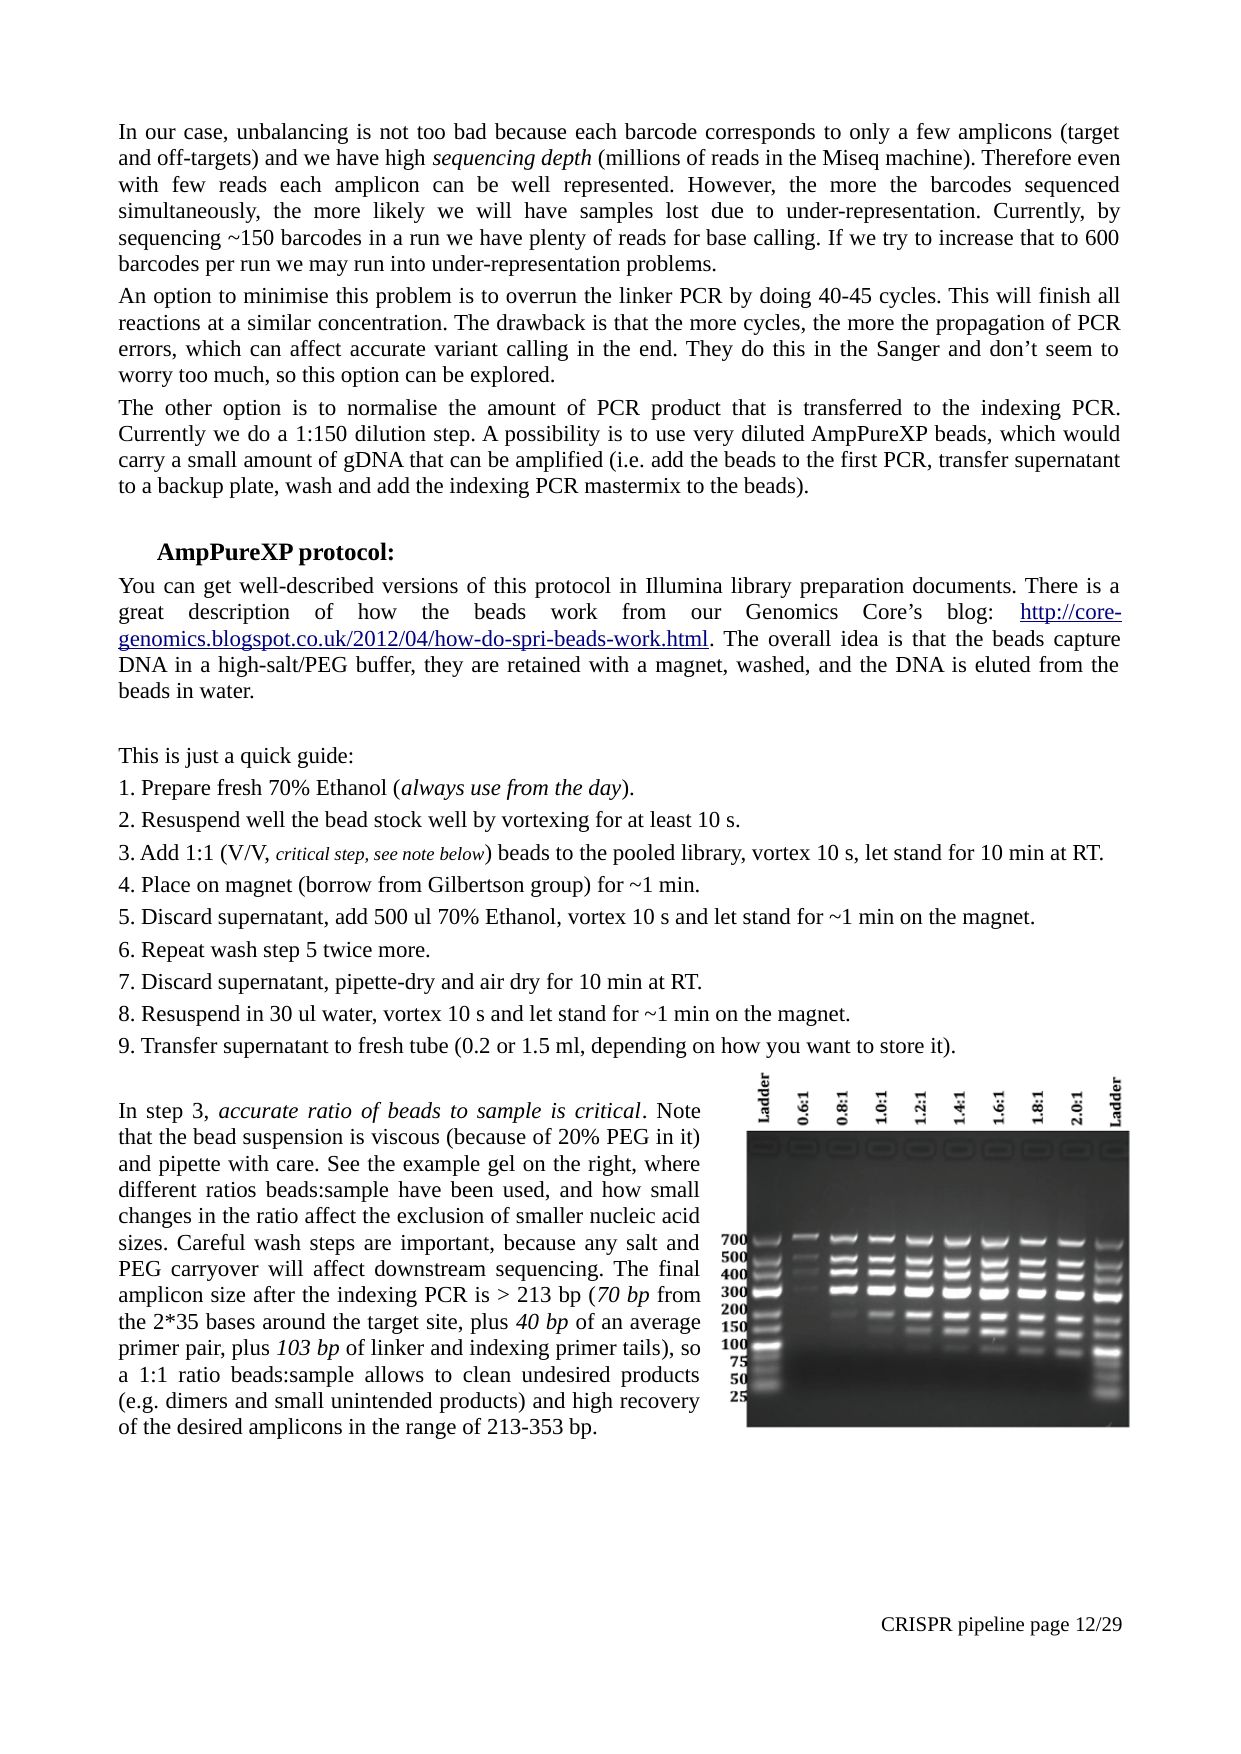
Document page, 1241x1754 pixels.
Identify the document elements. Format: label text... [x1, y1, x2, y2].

text 3. Add 1:1 (V/V, critical step, see note below) beads to the pooled library, vortex 10 s, let stand for 10 min at RT. [118, 839, 1122, 865]
text In our case, unbalancing is not too bad because each barcode corresponds to only a few amplicons (target and off-targets) and we have high sequencing depth (millions of reads in the Miseq machine). Therefore even with few reads each amplicon can be well represented. However, the more the barcodes sequenced simultaneously, the more likely we will have samples lost due to under-representation. Currently, by sequencing ~150 barcodes in a run we have plenty of reads for base calling. If we try to increase that to 600 barcodes per run we may run into under-representation problems. [118, 118, 1122, 276]
text 7. Discard supernatant, pipette-dry and air dry for 10 min at RT. [118, 968, 1122, 994]
text 6. Repeat wash step 5 twice more. [118, 936, 1122, 962]
text 9. Transfer supernatant to fresh tube (0.2 or 1.5 ml, depending on how you want to store it). [118, 1032, 1122, 1059]
text 4. Place on magnet (borrow from Gilbertson group) for ~1 min. [118, 871, 1122, 897]
text You can get well-described versions of this protocol in Illumina library preparation documents. There is a great description of how the beads work from our Genomics Core’s blog: http://core-genomics.blogspot.co.uk/2012/04/how-do-spri-beads-work.html. The overall idea is that the beads capture DNA in a high-salt/PEG buffer, they are retained with a magnet, washed, and the DNA is eluted from the beads in water. [118, 572, 1122, 704]
title AmpPureXP protocol: [157, 537, 1122, 566]
picture [718, 1066, 1135, 1432]
text 2. Resuspend well the bead stock well by vortexing for at least 10 s. [118, 806, 1122, 833]
text 8. Resuspend in 30 ul water, vortex 10 s and let stand for ~1 min on the magnet. [118, 1000, 1122, 1027]
text This is just a quick guide: [118, 742, 1122, 768]
text 1. Prepare fresh 70% Ethanol (always use from the day). [118, 774, 1122, 801]
text The other option is to normalise the amount of PCR product that is transferred to the indexing PCR. Currently we do a 1:150 dilution step. A possibility is to use very diluted AmpPureXP beads, which would carry a small amount of gDNA that can be amplified (i.e. add the beads to the first PCR, transfer supernatant to a backup plate, wash and add the indexing PCR mastermix to the beads). [118, 393, 1122, 499]
text In step 3, accurate ratio of beads to sample is critical. Note that the bead suspension is viscous (because of 20% PEG in it) and pipette with care. See the example gel on the right, where different ratios beads:sample have been used, and how small changes in the ratio affect the exclusion of smaller nucleic acid sizes. Careful wash steps are important, because any salt and PEG carryover will affect downstream sequencing. The final amplicon size after the indexing PCR is > 213 bp (70 bp from the 2*35 bases around the target site, plus 40 bp of an average primer pair, plus 103 bp of linker and indexing primer tails), so a 1:1 ratio beads:sample allows to clean undesired products (e.g. dimers and small unintended products) and high recovery of the desired amplicons in the range of 213-353 bp. [118, 1097, 1122, 1440]
text An option to minimise this problem is to overrun the linker PCR by doing 40-45 cycles. This will finish all reactions at a similar concentration. The drawback is that the more cycles, the more the propagation of PCR errors, which can affect accurate variant calling in the end. They do this in the Sanger and don’t seem to worry too much, so this option can be explored. [118, 282, 1122, 388]
text 5. Discard supernatant, add 500 ul 70% Ethanol, vortex 10 s and let stand for ~1 min on the magnet. [118, 903, 1122, 930]
